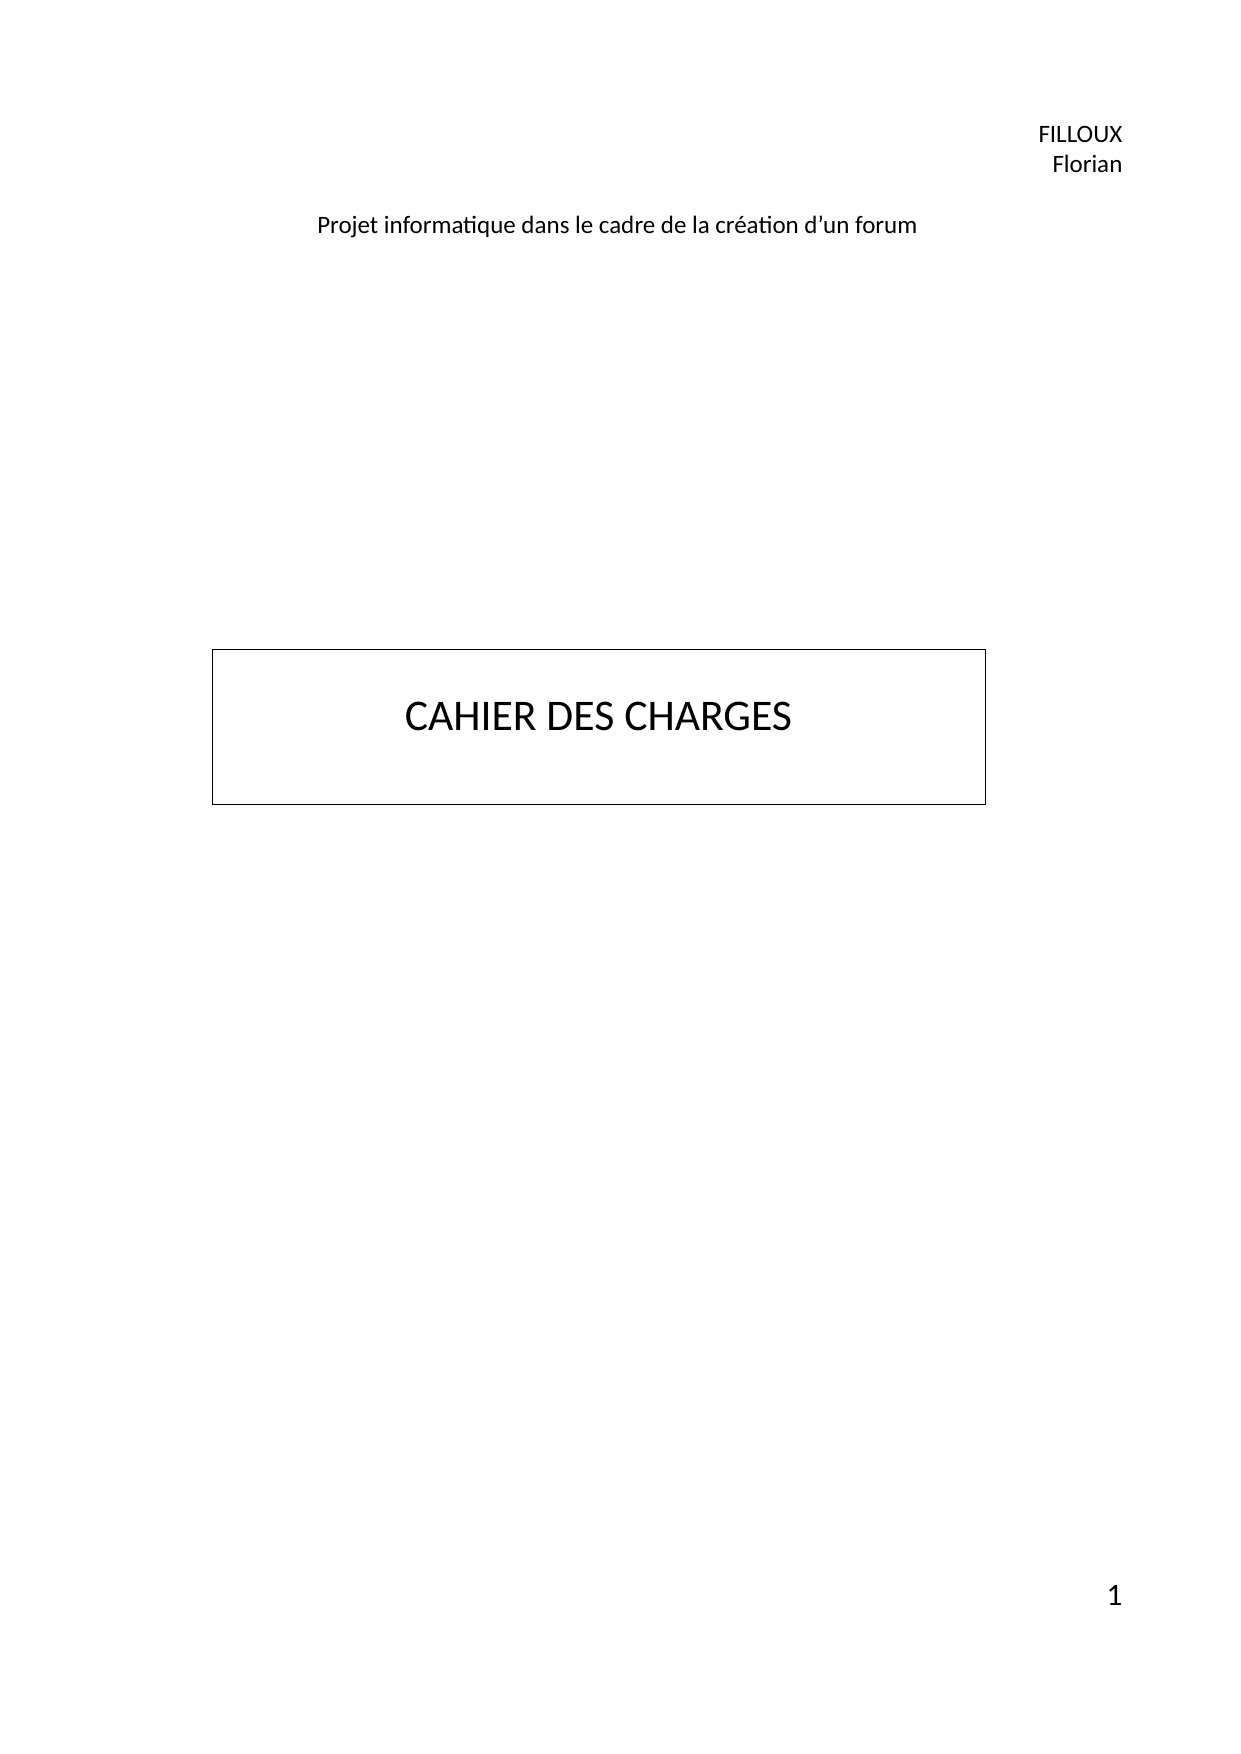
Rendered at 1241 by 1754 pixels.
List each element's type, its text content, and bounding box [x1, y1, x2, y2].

text CAHIER DES CHARGES [118, 690, 212, 744]
text CAHIER DES CHARGES [986, 690, 1122, 744]
text Florian [118, 149, 1122, 179]
text Projet informatique dans le cadre de la création d’un forum [118, 210, 1122, 240]
text FILLOUX [118, 118, 1122, 149]
text 1 [118, 1575, 1122, 1613]
